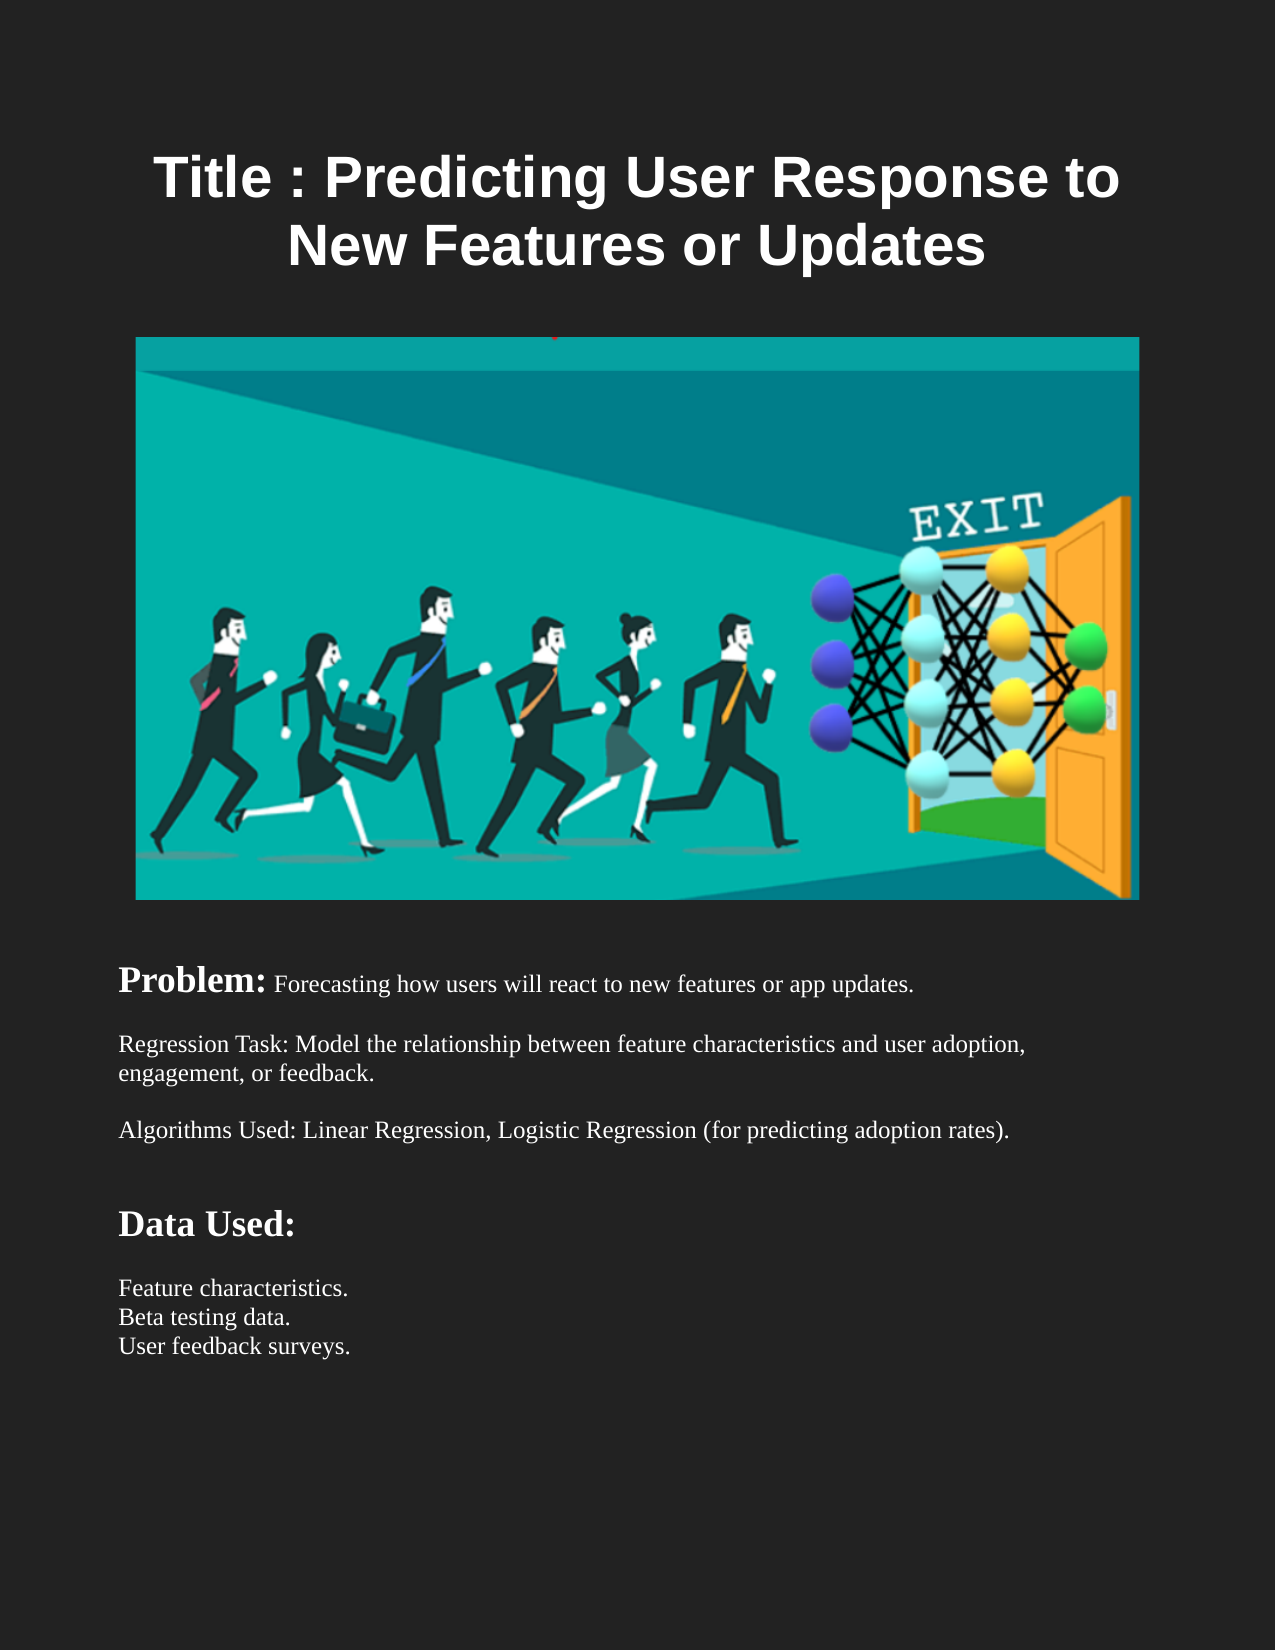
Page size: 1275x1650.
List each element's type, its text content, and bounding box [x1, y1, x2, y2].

text Problem: Forecasting how users will react to new features or app updates. Regression Task: Model the relationship between feature characteristics and user adoption, engagement, or feedback. Algorithms Used: Linear Regression, Logistic Regression (for predicting adoption rates). [118, 957, 1157, 1202]
picture [135, 337, 1140, 900]
title Title : Predicting User Response to New Features or Updates [118, 143, 1157, 277]
text Data Used: Feature characteristics. Beta testing data. User feedback surveys. [118, 1202, 1157, 1388]
